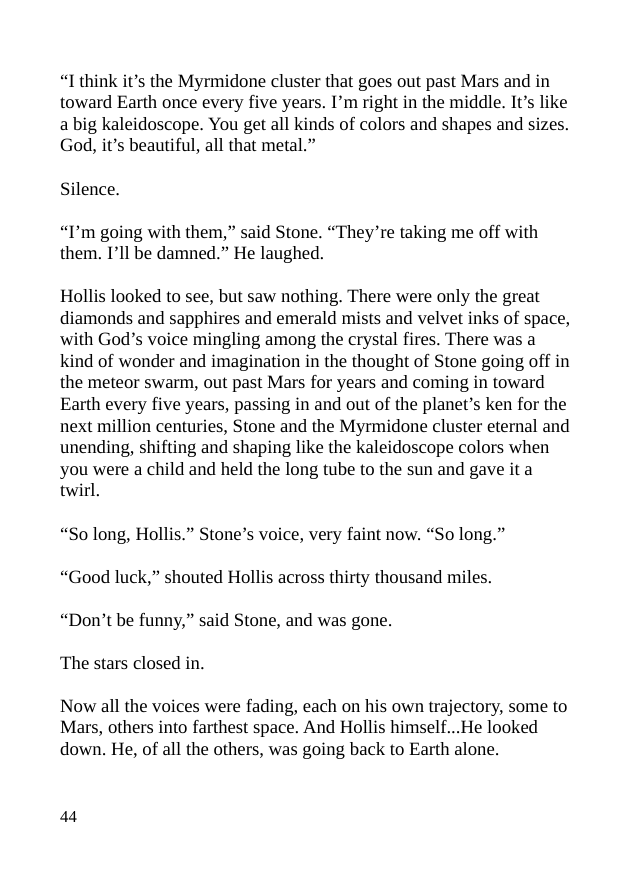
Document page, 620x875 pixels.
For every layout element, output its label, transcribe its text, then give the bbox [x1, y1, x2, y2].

text “I think it’s the Myrmidone cluster that goes out past Mars and in toward Earth once every five years. I’m right in the middle. It’s like a big kaleidoscope. You get all kinds of colors and shapes and sizes. God, it’s beautiful, all that metal.” Silence. “I’m going with them,” said Stone. “They’re taking me off with them. I’ll be damned.” He laughed. Hollis looked to see, but saw nothing. There were only the great diamonds and sapphires and emerald mists and velvet inks of space, with God’s voice mingling among the crystal fires. There was a kind of wonder and imagination in the thought of Stone going off in the meteor swarm, out past Mars for years and coming in toward Earth every five years, passing in and out of the planet’s ken for the next million centuries, Stone and the Myrmidone cluster eternal and unending, shifting and shaping like the kaleidoscope colors when you were a child and held the long tube to the sun and gave it a twirl. “So long, Hollis.” Stone’s voice, very faint now. “So long.” “Good luck,” shouted Hollis across thirty thousand miles. “Don’t be funny,” said Stone, and was gone. The stars closed in. Now all the voices were fading, each on his own trajectory, some to Mars, others into farthest space. And Hollis himself...He looked down. He, of all the others, was going back to Earth alone. [60, 48, 571, 781]
